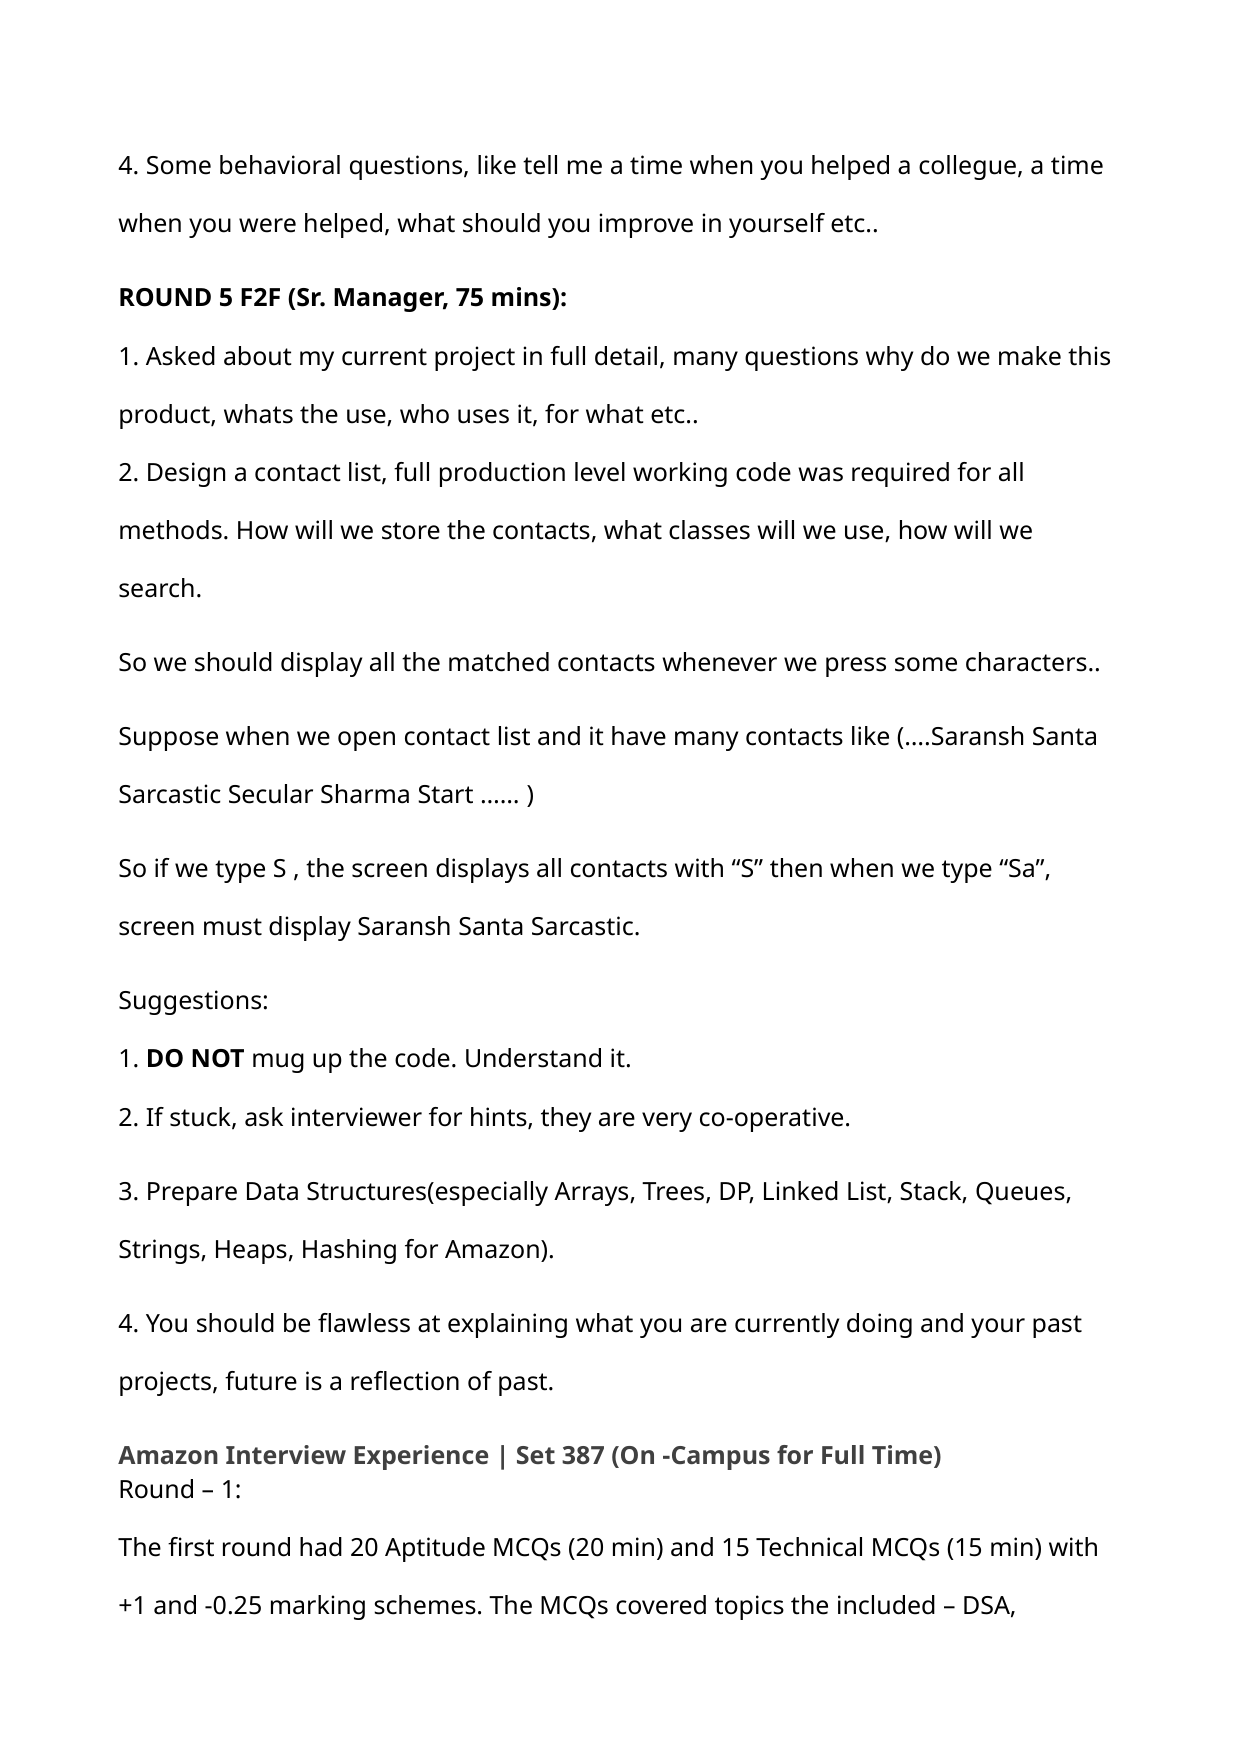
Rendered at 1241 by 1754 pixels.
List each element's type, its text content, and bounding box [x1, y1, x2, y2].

text So if we type S , the screen displays all contacts with “S” then when we type “Sa”, screen must display Saransh Santa Sarcastic. [118, 851, 1122, 943]
text 4. Some behavioral questions, like tell me a time when you helped a collegue, a time when you were helped, what should you improve in yourself etc.. [118, 148, 1122, 240]
text Suppose when we open contact list and it have many contacts like (….Saransh Santa Sarcastic Secular Sharma Start …… ) [118, 719, 1122, 811]
text Round – 1: The first round had 20 Aptitude MCQs (20 min) and 15 Technical MCQs (15 min) with +1 and -0.25 marking schemes. The MCQs covered topics the included – DSA, [118, 1471, 1122, 1622]
text 2. If stuck, ask interviewer for hints, they are very co-operative. [118, 1099, 1122, 1133]
text Suggestions: 1. DO NOT mug up the code. Understand it. [118, 983, 1122, 1075]
text So we should display all the matched contacts whenever we press some characters.. [118, 645, 1122, 679]
text 4. You should be flawless at explaining what you are currently doing and your past projects, future is a reflection of past. [118, 1305, 1122, 1398]
text 2. Design a contact list, full production level working code was required for all methods. How will we store the contacts, what classes will we use, how will we search. [118, 454, 1122, 605]
text 3. Prepare Data Structures(especially Arrays, Trees, DP, Linked List, Stack, Queues, Strings, Heaps, Hashing for Amazon). [118, 1173, 1122, 1266]
subtitle Amazon Interview Experience | Set 387 (On -Campus for Full Time) [118, 1437, 1122, 1471]
text ROUND 5 F2F (Sr. Manager, 75 mins): 1. Asked about my current project in full detail, many questions why do we make this product, whats the use, who uses it, for what etc.. [118, 280, 1122, 430]
